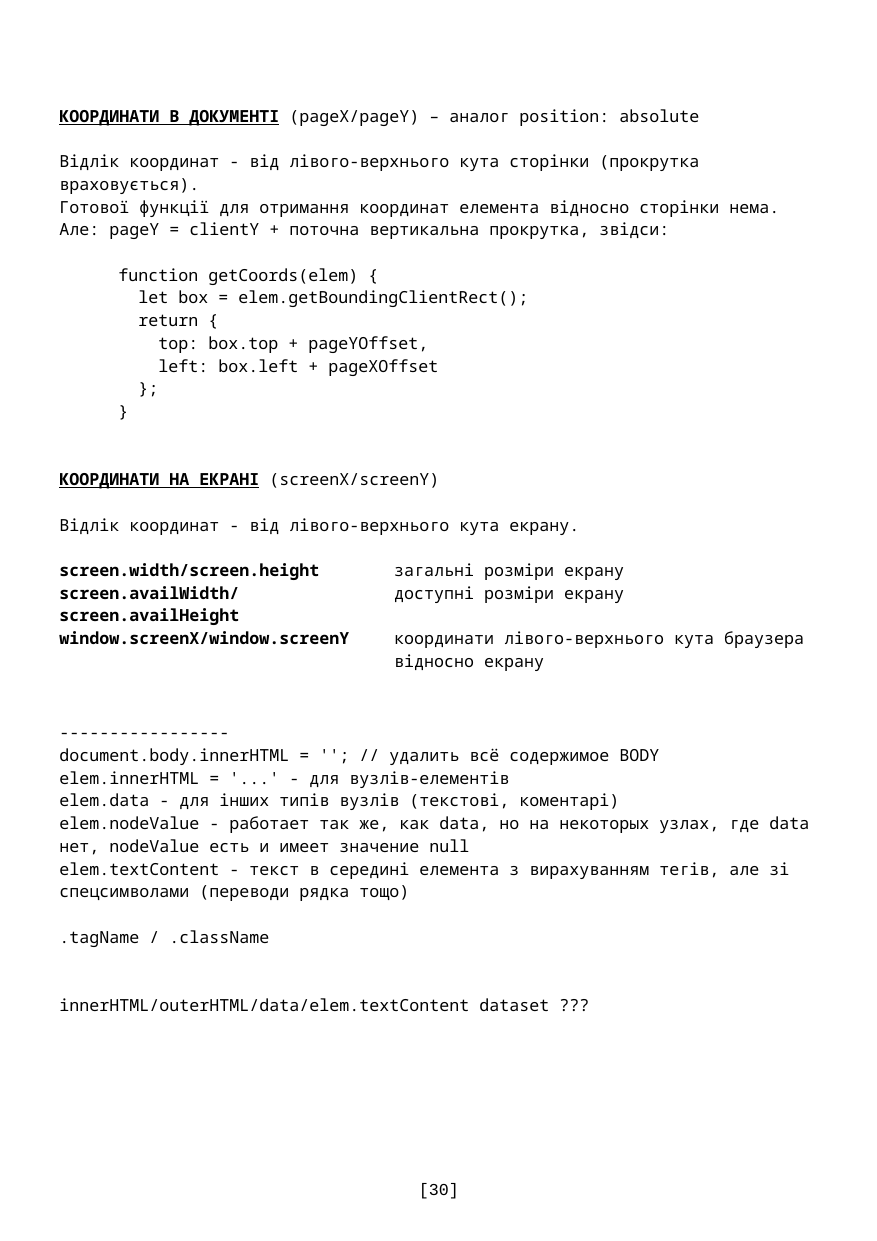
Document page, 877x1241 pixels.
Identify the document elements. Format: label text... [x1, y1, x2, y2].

table_header загальні розміри екрану [394, 559, 818, 581]
text } [118, 400, 818, 422]
text return { [118, 309, 818, 332]
text .tagName / .className [59, 925, 818, 948]
text КООРДИНАТИ НА ЕКРАНІ (screenX/screenY) [59, 468, 818, 491]
text Відлік координат - від лівого-верхнього кута сторінки (прокрутка враховується). [59, 150, 818, 195]
text innerHTML/outerHTML/data/elem.textContent dataset ??? [59, 993, 818, 1016]
text elem.innerHTML = '...' - для вузлів-елементів [59, 766, 818, 789]
text Відлік координат - від лівого-верхнього кута екрану. [59, 513, 818, 536]
text КООРДИНАТИ В ДОКУМЕНТІ (pageX/pageY) – аналог position: absolute [59, 104, 818, 127]
text elem.data - для інших типів вузлів (текстові, коментарі) [59, 789, 818, 812]
text let box = elem.getBoundingClientRect(); [118, 286, 818, 309]
text document.body.innerHTML = ''; // удалить всё содержимое BODY [59, 744, 818, 766]
table_cell screen.availWidth/screen.availHeight [59, 581, 394, 627]
table_header screen.width/screen.height [59, 559, 394, 581]
text function getCoords(elem) { [118, 263, 818, 286]
text left: box.left + pageXOffset [118, 354, 818, 377]
text Але: pageY = clientY + поточна вертикальна прокрутка, звідси: [59, 218, 818, 241]
table_cell координати лівого-верхнього кута браузера відносно екрану [394, 627, 818, 672]
text Готової функції для отримання координат елемента відносно сторінки нема. [59, 195, 818, 218]
table_cell доступні розміри екрану [394, 581, 818, 627]
text top: box.top + pageYOffset, [118, 332, 818, 354]
table_cell window.screenX/window.screenY [59, 627, 394, 672]
text elem.textContent - текст в середині елемента з вирахуванням тегів, але зі спецсимволами (переводи рядка тощо) [59, 857, 818, 903]
text elem.nodeValue - работает так же, как data, но на некоторых узлах, где data нет, nodeValue есть и имеет значение null [59, 812, 818, 857]
text }; [118, 377, 818, 400]
text ----------------- [59, 721, 818, 744]
